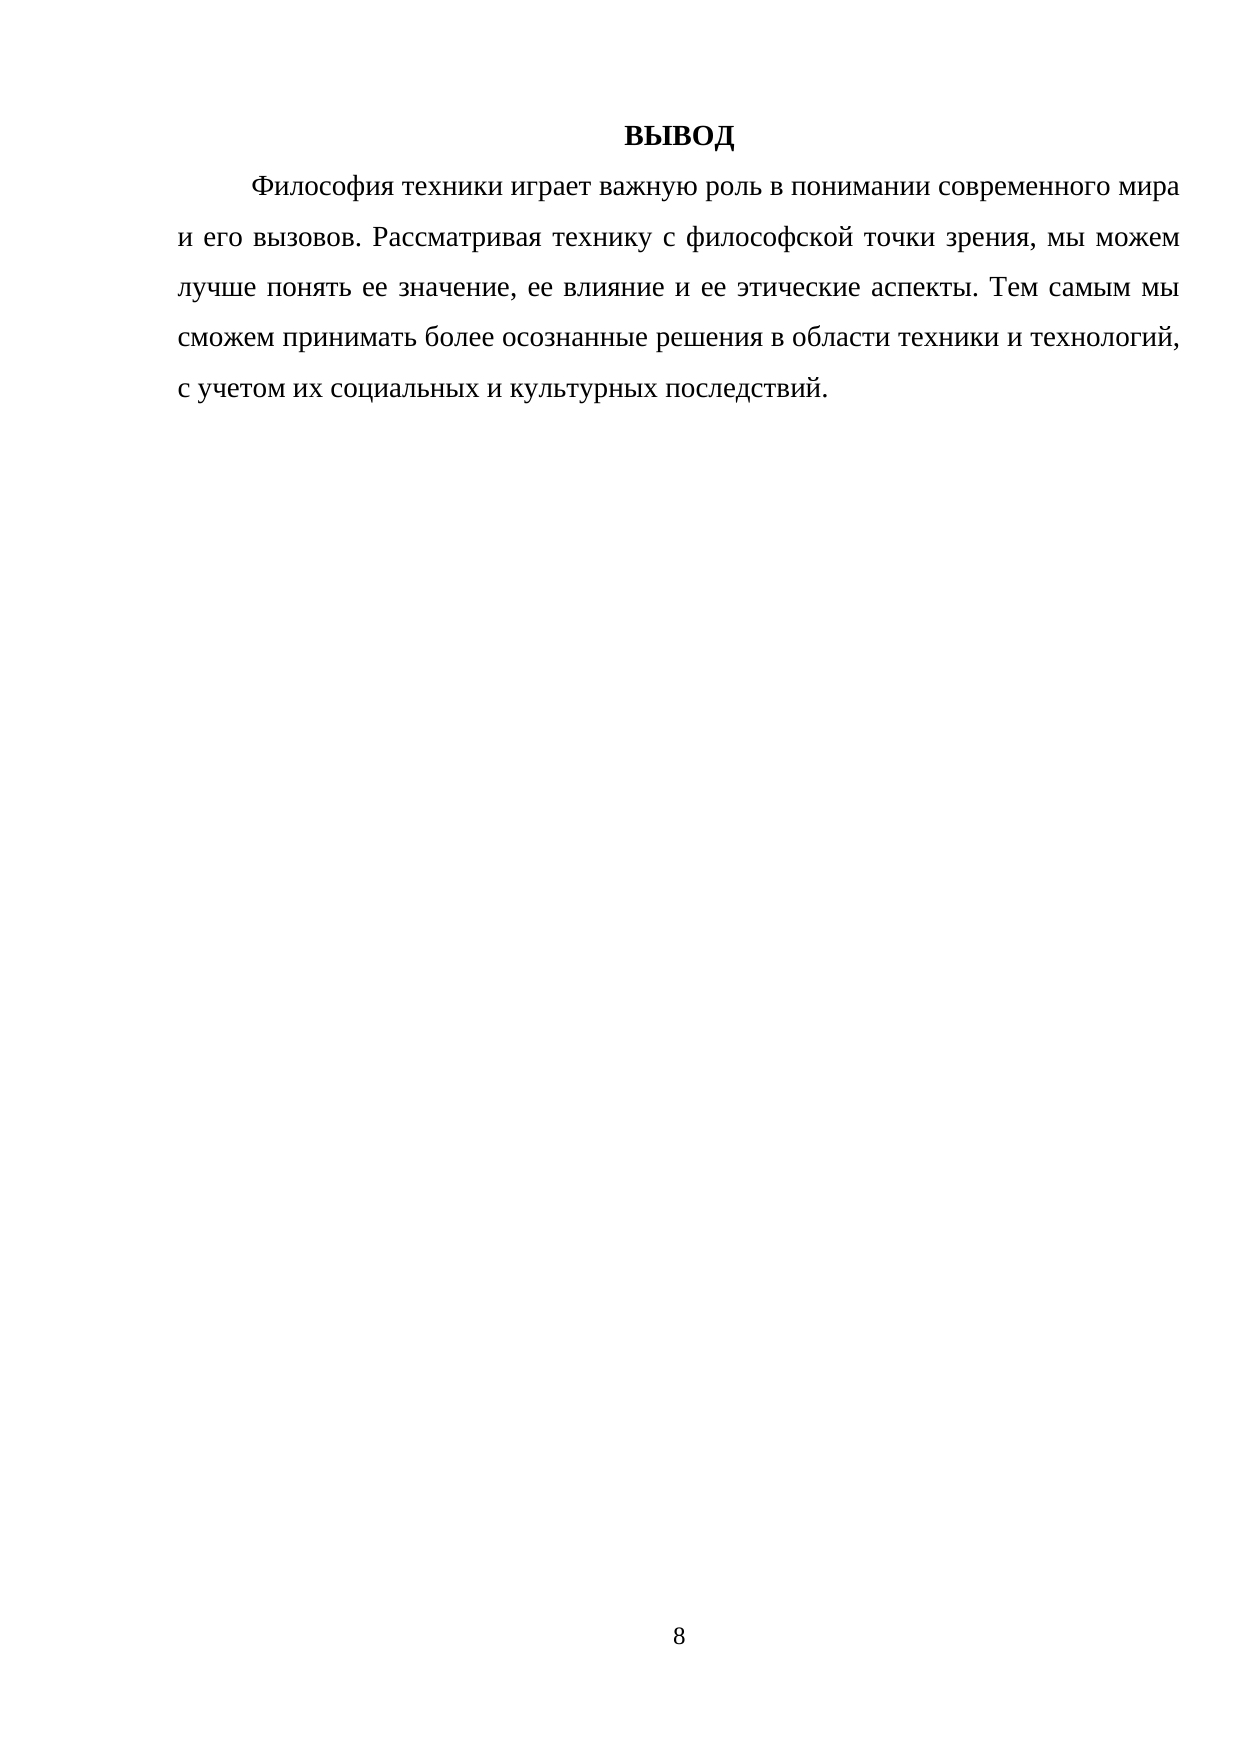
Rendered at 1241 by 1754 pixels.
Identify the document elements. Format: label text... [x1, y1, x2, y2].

text Философия техники играет важную роль в понимании современного мира и его вызовов. Рассматривая технику с философской точки зрения, мы можем лучше понять ее значение, ее влияние и ее этические аспекты. Тем самым мы сможем принимать более осознанные решения в области техники и технологий, с учетом их социальных и культурных последствий. [177, 168, 1181, 403]
subtitle ВЫВОД [177, 118, 1181, 152]
